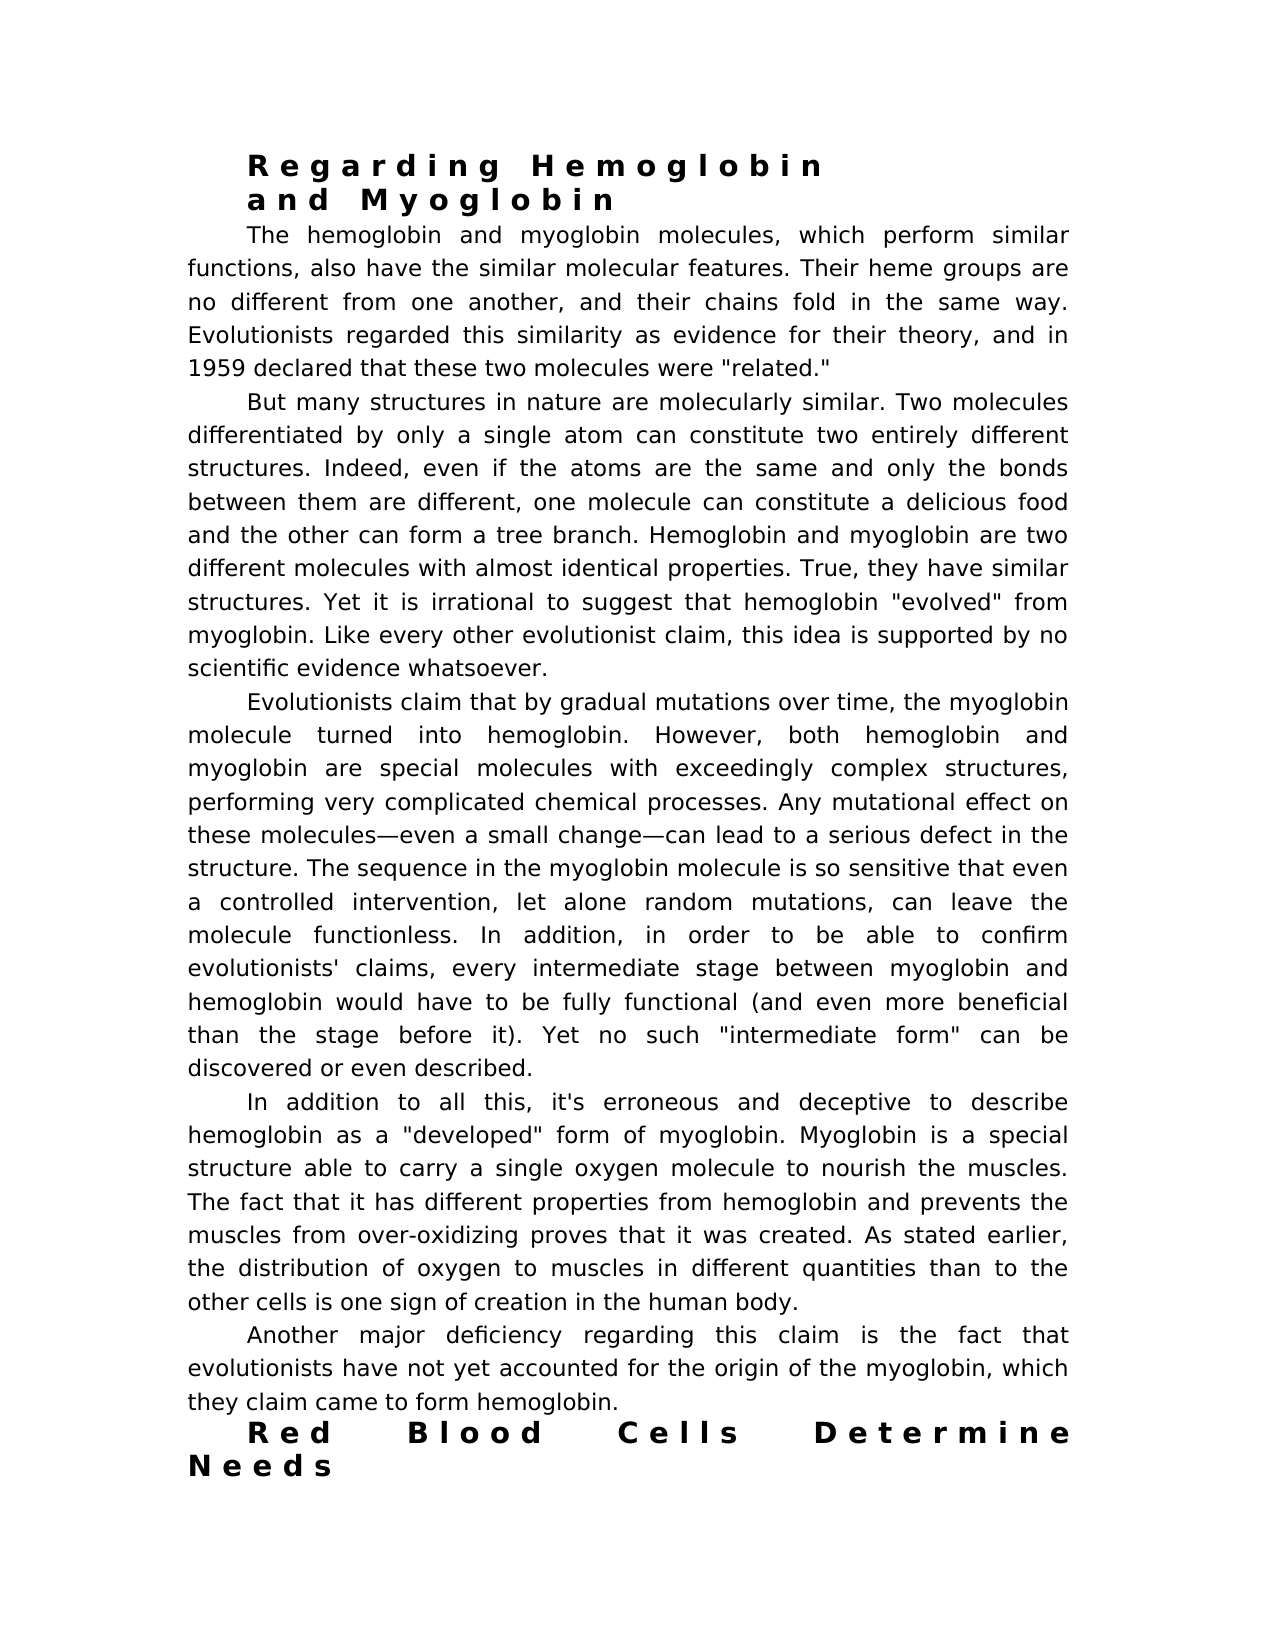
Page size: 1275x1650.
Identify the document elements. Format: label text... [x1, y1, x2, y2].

text and Myoglobin [187, 183, 1070, 217]
text The hemoglobin and myoglobin molecules, which perform similar functions, also have the similar molecular features. Their heme groups are no different from one another, and their chains fold in the same way. Evolutionists regarded this similarity as evidence for their theory, and in 1959 declared that these two molecules were "related." [187, 217, 1070, 383]
text Another major deficiency regarding this claim is the fact that evolutionists have not yet accounted for the origin of the myoglobin, which they claim came to form hemoglobin. [187, 1317, 1070, 1417]
text Evolutionists claim that by gradual mutations over time, the myoglobin molecule turned into hemoglobin. However, both hemoglobin and myoglobin are special molecules with exceedingly complex structures, performing very complicated chemical processes. Any mutational effect on these molecules—even a small change—can lead to a serious defect in the structure. The sequence in the myoglobin molecule is so sensitive that even a controlled intervention, let alone random mutations, can leave the molecule functionless. In addition, in order to be able to confirm evolutionists' claims, every intermediate stage between myoglobin and hemoglobin would have to be fully functional (and even more beneficial than the stage before it). Yet no such "intermediate form" can be discovered or even described. [187, 683, 1070, 1083]
text But many structures in nature are molecularly similar. Two molecules differentiated by only a single atom can constitute two entirely different structures. Indeed, even if the atoms are the same and only the bonds between them are different, one molecule can constitute a delicious food and the other can form a tree branch. Hemoglobin and myoglobin are two different molecules with almost identical properties. True, they have similar structures. Yet it is irrational to suggest that hemoglobin "evolved" from myoglobin. Like every other evolutionist claim, this idea is supported by no scientific evidence whatsoever. [187, 383, 1070, 683]
text In addition to all this, it's erroneous and deceptive to describe hemoglobin as a "developed" form of myoglobin. Myoglobin is a special structure able to carry a single oxygen molecule to nourish the muscles. The fact that it has different properties from hemoglobin and prevents the muscles from over-oxidizing proves that it was created. As stated earlier, the distribution of oxygen to muscles in different quantities than to the other cells is one sign of creation in the human body. [187, 1083, 1070, 1317]
text Regarding Hemoglobin [187, 150, 1070, 183]
text Red Blood Cells Determine Needs [187, 1417, 1070, 1483]
